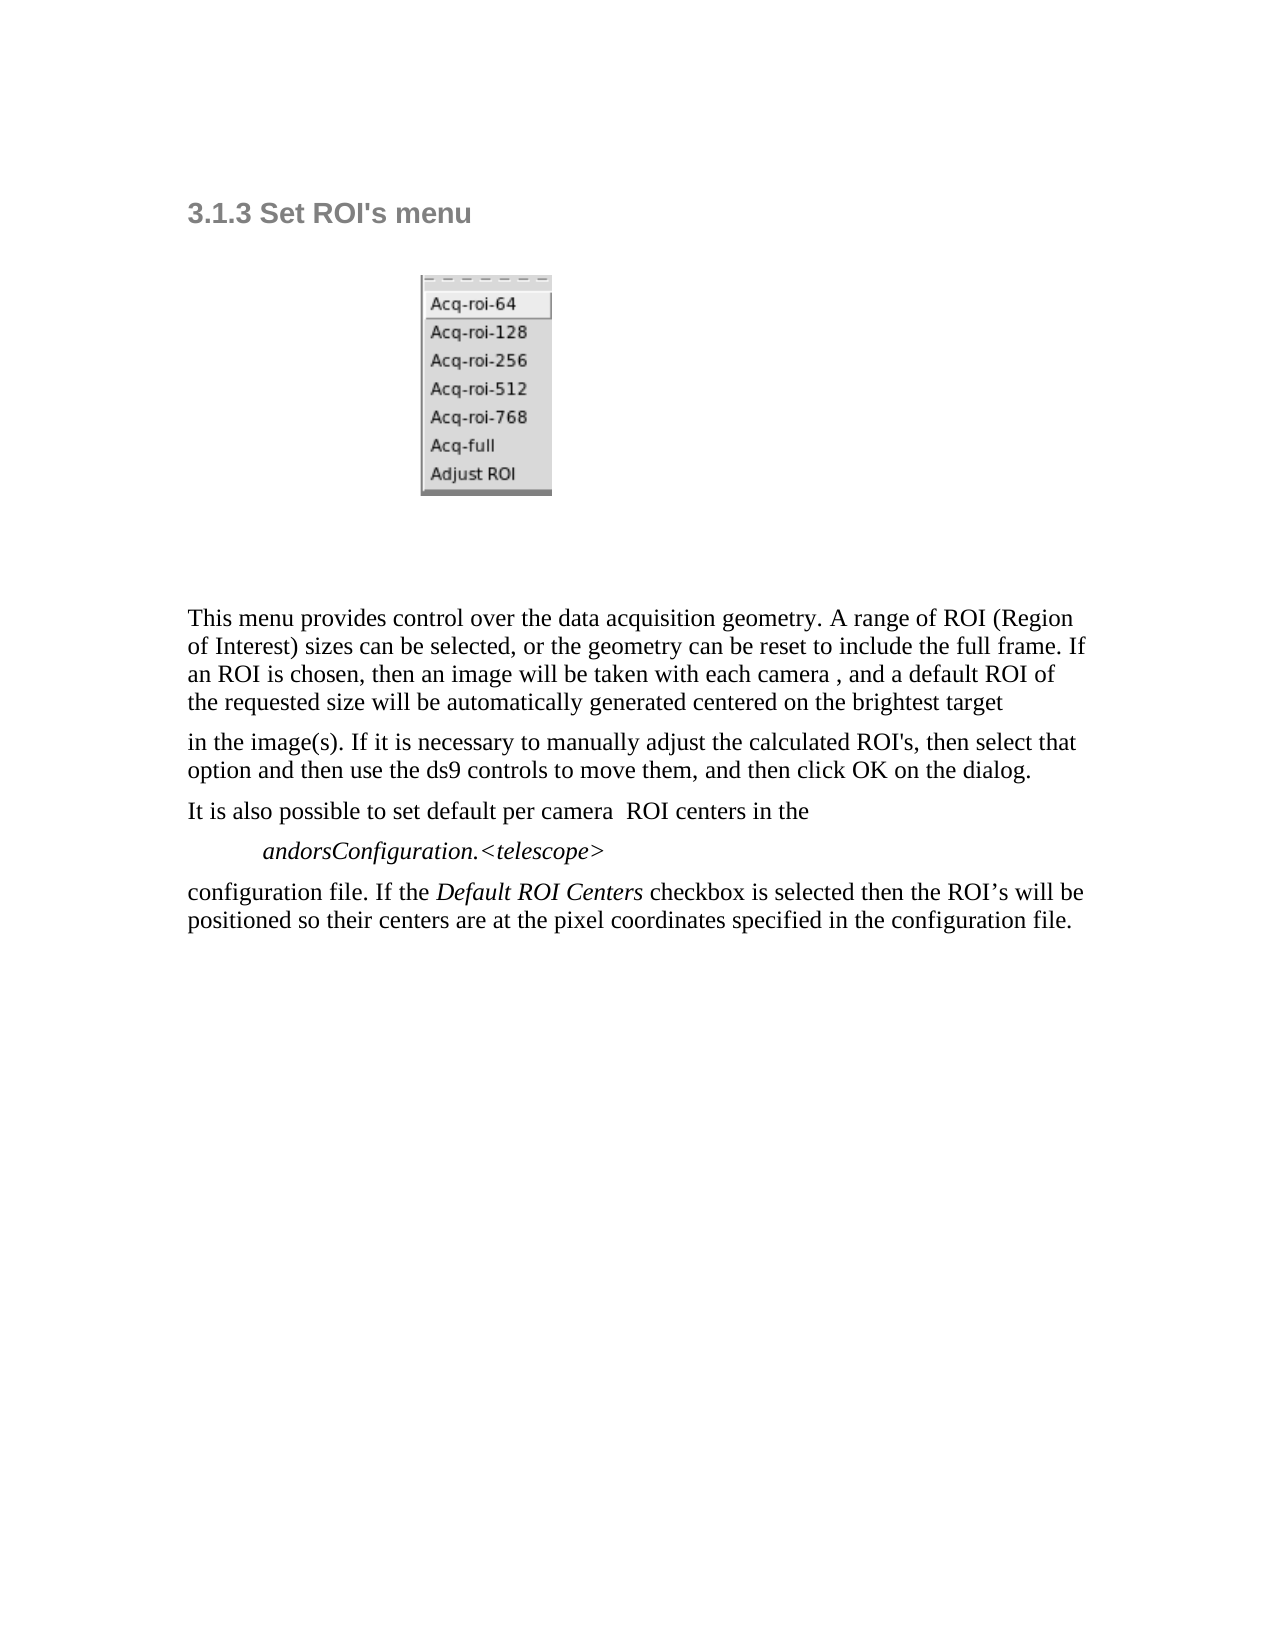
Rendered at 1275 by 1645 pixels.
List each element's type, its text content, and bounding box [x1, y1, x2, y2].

text It is also possible to set default per camera ROI centers in the [187, 797, 1087, 825]
subtitle 3.1.3 Set ROI's menu [187, 197, 1087, 229]
text configuration file. If the Default ROI Centers checkbox is selected then the ROI’s will be positioned so their centers are at the pixel coordinates specified in the configuration file. [187, 878, 1087, 934]
text in the image(s). If it is necessary to manually adjust the calculated ROI's, then select that option and then use the ds9 controls to move them, and then click OK on the dialog. [187, 728, 1087, 784]
text This menu provides control over the data acquisition geometry. A range of ROI (Region of Interest) sizes can be selected, or the geometry can be reset to include the full frame. If an ROI is chosen, then an image will be taken with each camera , and a default ROI of the requested size will be automatically generated centered on the brightest target [187, 603, 1087, 716]
text andorsConfiguration.<telescope> [187, 837, 1087, 865]
picture [420, 275, 552, 496]
